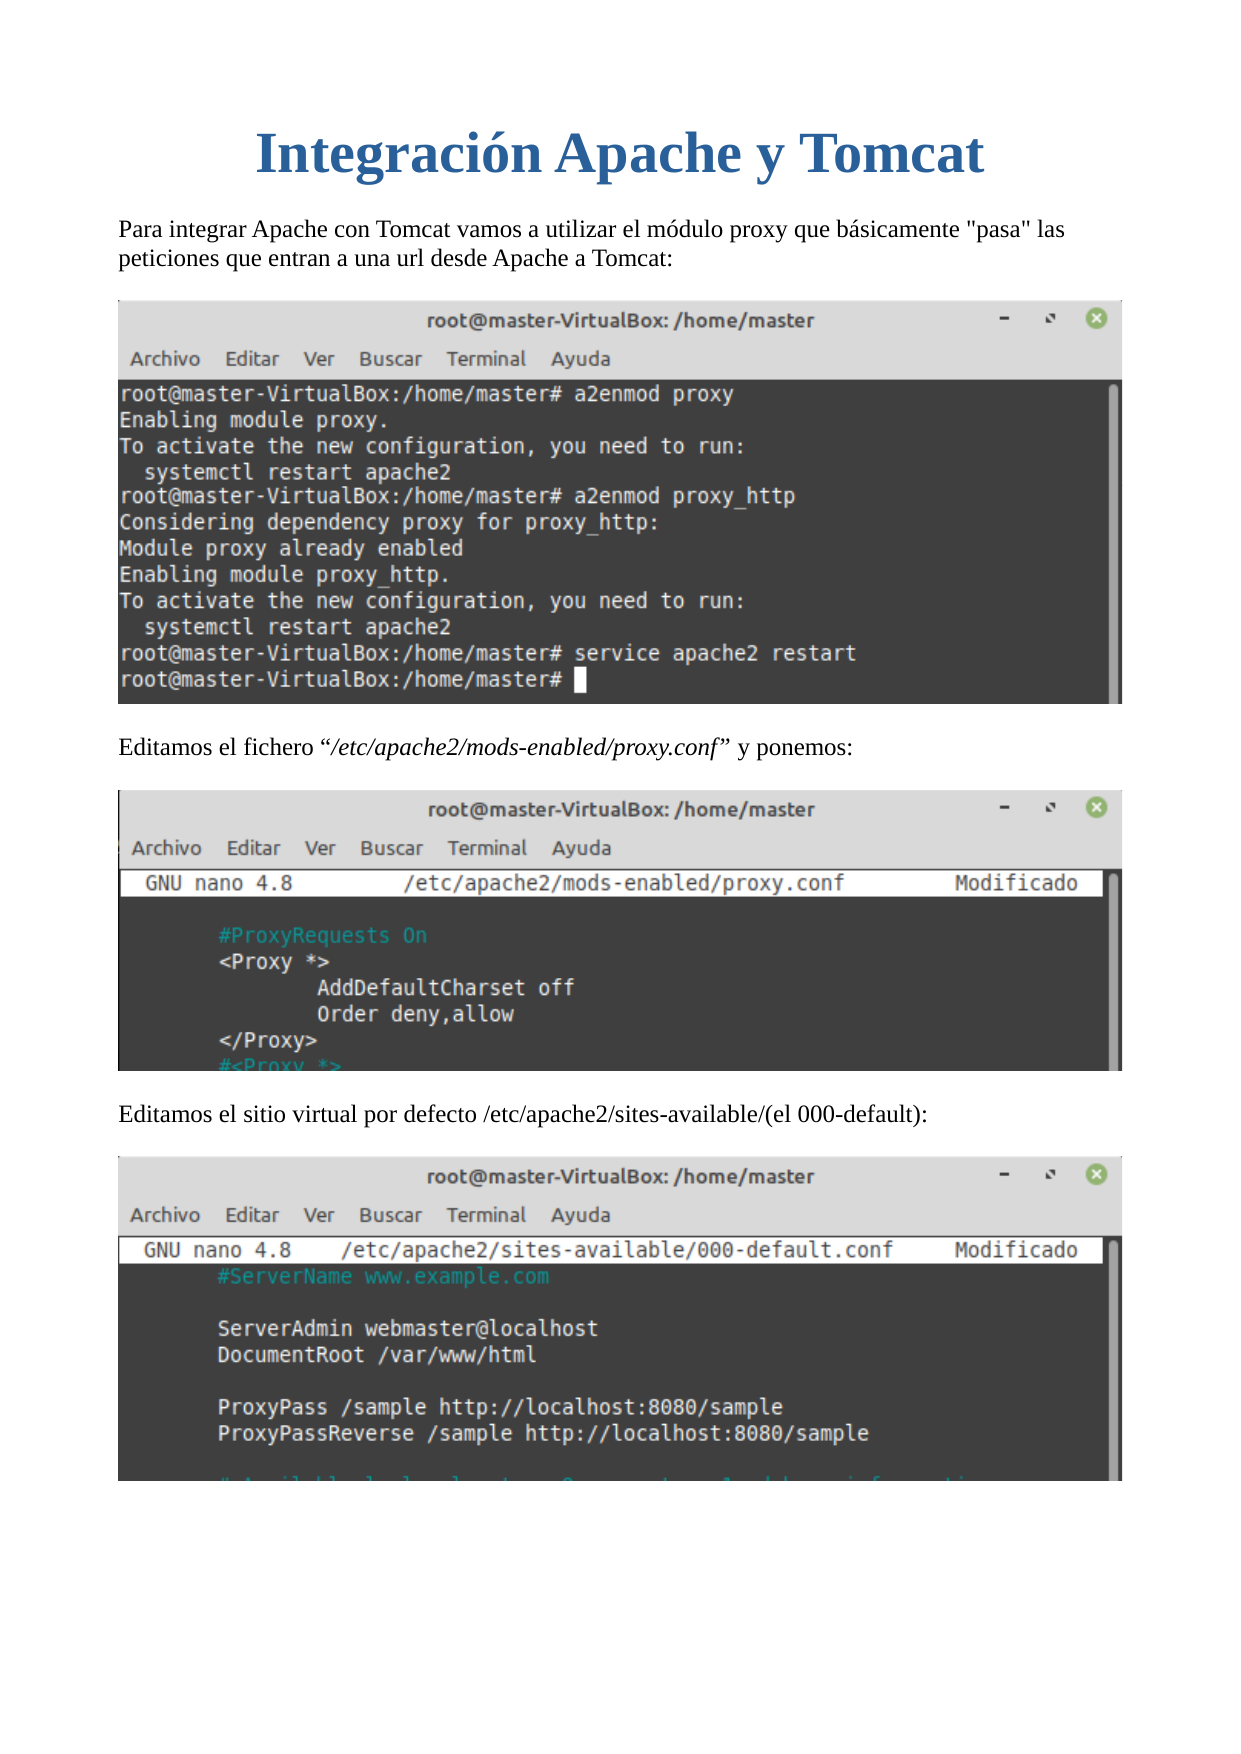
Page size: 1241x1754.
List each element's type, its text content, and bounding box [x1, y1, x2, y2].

text Para integrar Apache con Tomcat vamos a utilizar el módulo proxy que básicamente "pasa" las peticiones que entran a una url desde Apache a Tomcat: [118, 214, 1122, 271]
picture [118, 1156, 1123, 1481]
picture [118, 300, 1123, 704]
text Editamos el sitio virtual por defecto /etc/apache2/sites-available/(el 000-default): [118, 1099, 1122, 1128]
text Editamos el fichero “/etc/apache2/mods-enabled/proxy.conf” y ponemos: [118, 732, 1122, 761]
text Integración Apache y Tomcat [118, 118, 1122, 185]
picture [118, 790, 1123, 1071]
